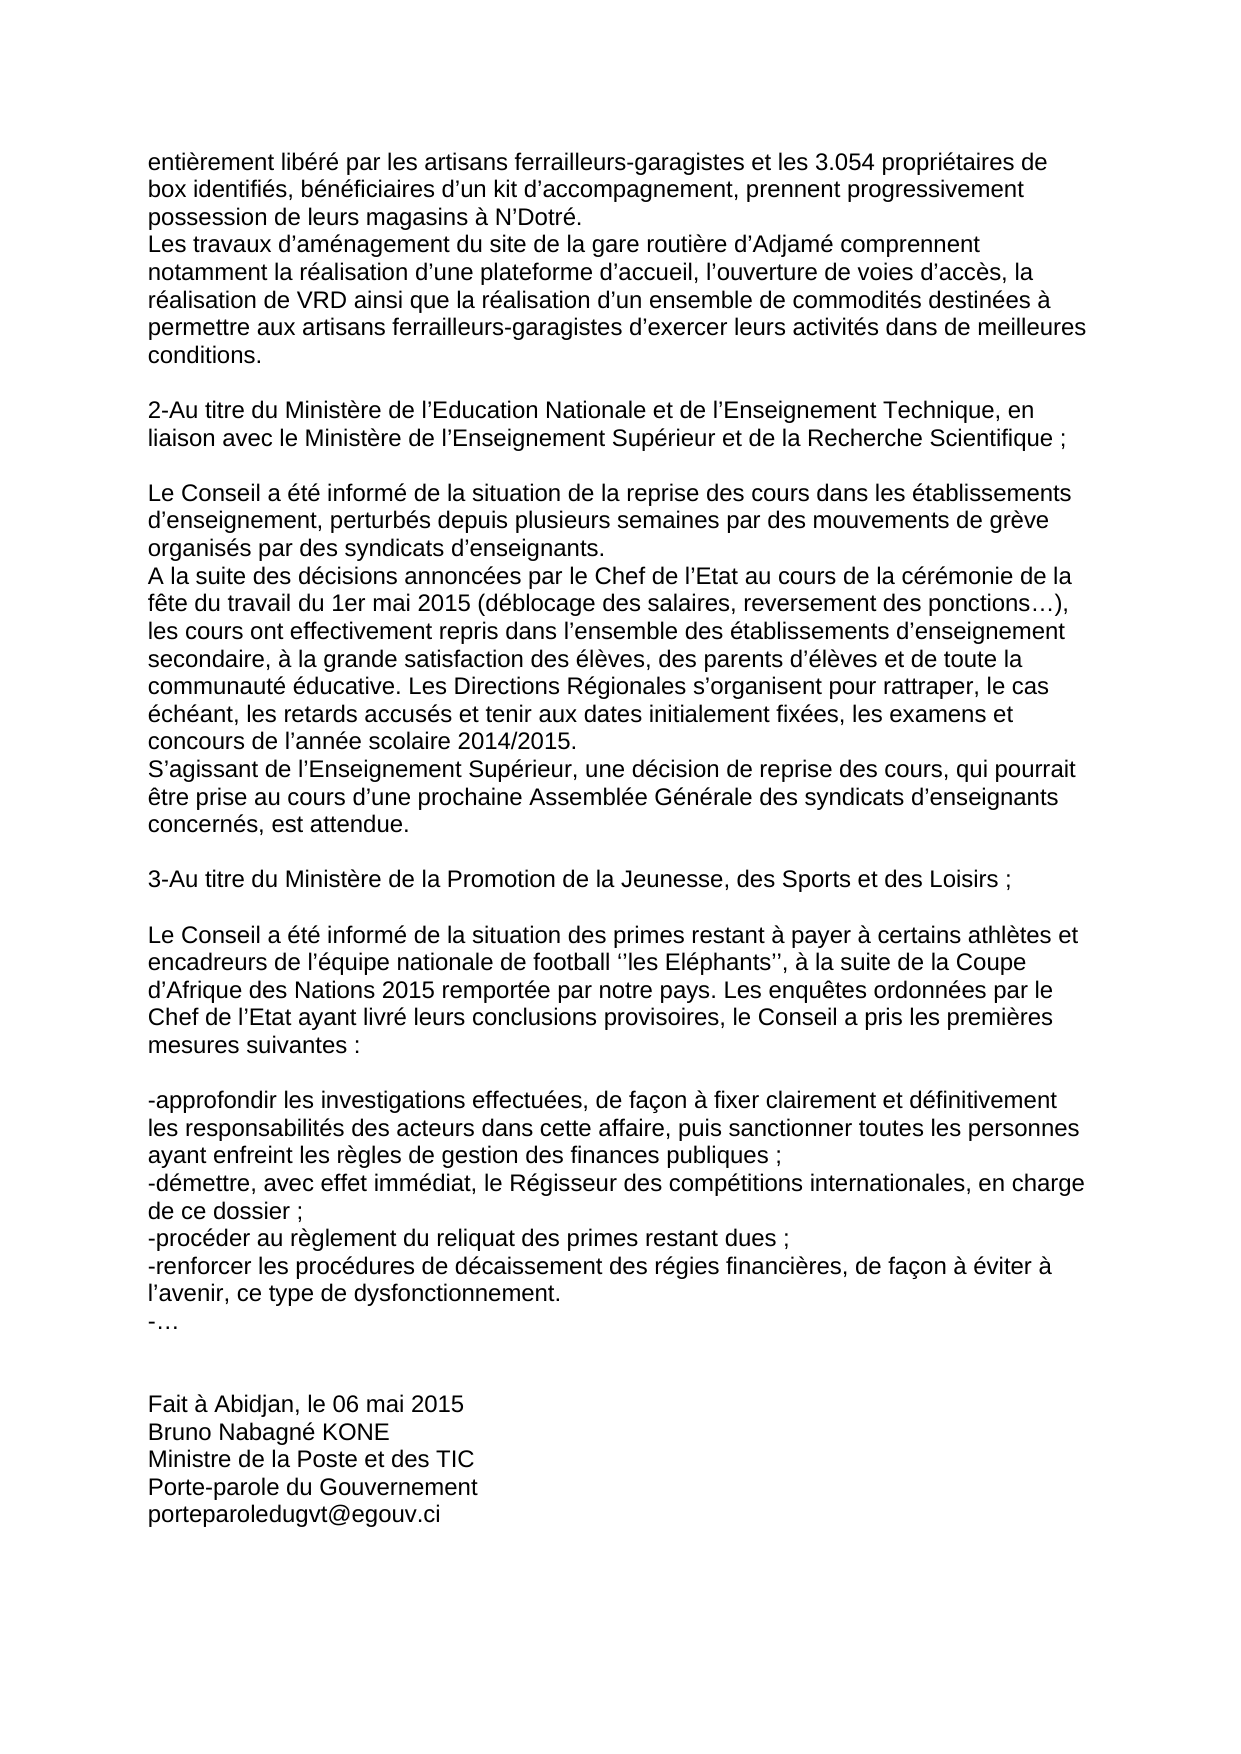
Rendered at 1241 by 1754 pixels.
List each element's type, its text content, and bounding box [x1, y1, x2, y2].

text entièrement libéré par les artisans ferrailleurs-garagistes et les 3.054 propriétaires de box identifiés, bénéficiaires d’un kit d’accompagnement, prennent progressivement possession de leurs magasins à N’Dotré. Les travaux d’aménagement du site de la gare routière d’Adjamé comprennent notamment la réalisation d’une plateforme d’accueil, l’ouverture de voies d’accès, la réalisation de VRD ainsi que la réalisation d’un ensemble de commodités destinées à permettre aux artisans ferrailleurs-garagistes d’exercer leurs activités dans de meilleures conditions. 2-Au titre du Ministère de l’Education Nationale et de l’Enseignement Technique, en liaison avec le Ministère de l’Enseignement Supérieur et de la Recherche Scientifique ; Le Conseil a été informé de la situation de la reprise des cours dans les établissements d’enseignement, perturbés depuis plusieurs semaines par des mouvements de grève organisés par des syndicats d’enseignants. A la suite des décisions annoncées par le Chef de l’Etat au cours de la cérémonie de la fête du travail du 1er mai 2015 (déblocage des salaires, reversement des ponctions…), les cours ont effectivement repris dans l’ensemble des établissements d’enseignement secondaire, à la grande satisfaction des élèves, des parents d’élèves et de toute la communauté éducative. Les Directions Régionales s’organisent pour rattraper, le cas échéant, les retards accusés et tenir aux dates initialement fixées, les examens et concours de l’année scolaire 2014/2015. S’agissant de l’Enseignement Supérieur, une décision de reprise des cours, qui pourrait être prise au cours d’une prochaine Assemblée Générale des syndicats d’enseignants concernés, est attendue. 3-Au titre du Ministère de la Promotion de la Jeunesse, des Sports et des Loisirs ; Le Conseil a été informé de la situation des primes restant à payer à certains athlètes et encadreurs de l’équipe nationale de football ‘’les Eléphants’’, à la suite de la Coupe d’Afrique des Nations 2015 remportée par notre pays. Les enquêtes ordonnées par le Chef de l’Etat ayant livré leurs conclusions provisoires, le Conseil a pris les premières mesures suivantes : -approfondir les investigations effectuées, de façon à fixer clairement et définitivement les responsabilités des acteurs dans cette affaire, puis sanctionner toutes les personnes ayant enfreint les règles de gestion des finances publiques ; -démettre, avec effet immédiat, le Régisseur des compétitions internationales, en charge de ce dossier ; -procéder au règlement du reliquat des primes restant dues ; -renforcer les procédures de décaissement des régies financières, de façon à éviter à l’avenir, ce type de dysfonctionnement. -… Fait à Abidjan, le 06 mai 2015 Bruno Nabagné KONE Ministre de la Poste et des TIC Porte-parole du Gouvernement porteparoledugvt@egouv.ci [148, 148, 1093, 1528]
